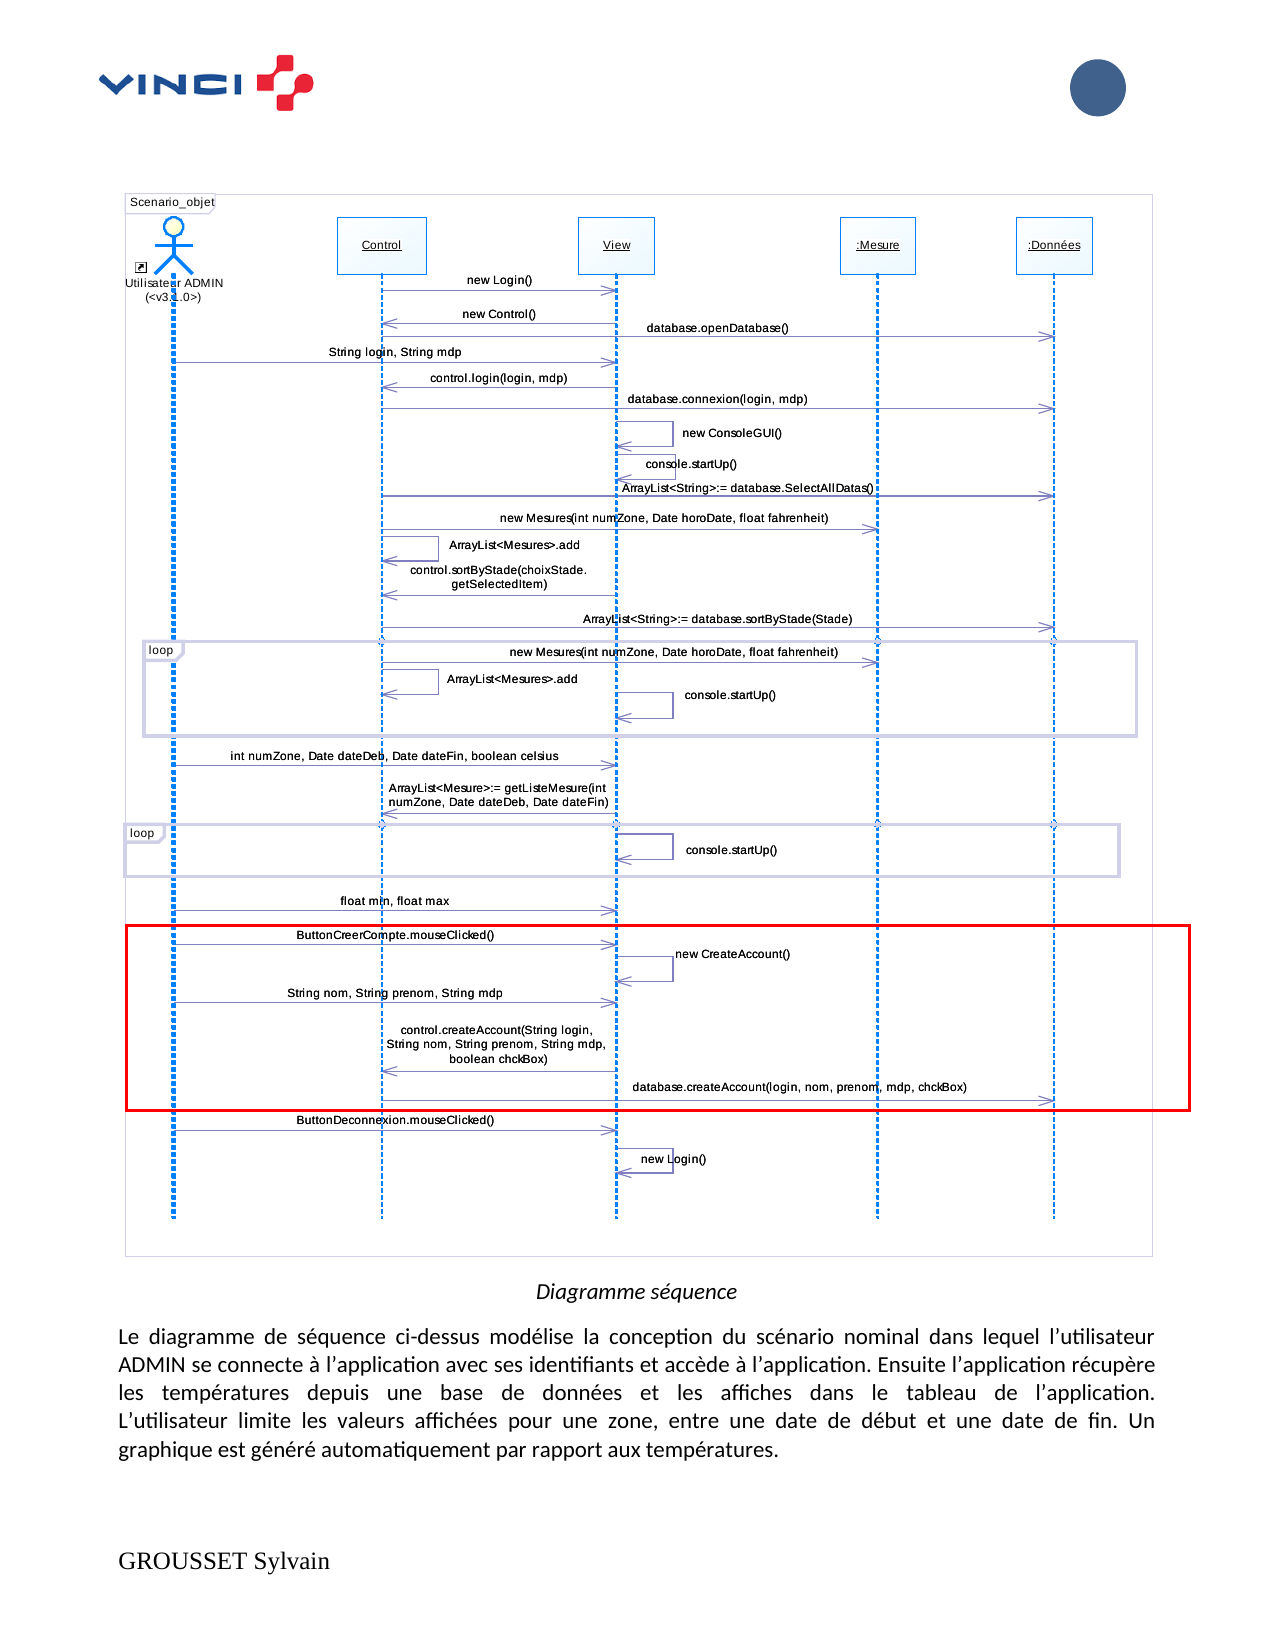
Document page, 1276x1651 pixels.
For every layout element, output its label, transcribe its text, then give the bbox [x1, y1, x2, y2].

text Diagramme séquence [118, 1277, 1157, 1305]
text Le diagramme de séquence ci-dessus modélise la conception du scénario nominal dans lequel l’utilisateur ADMIN se connecte à l’application avec ses identifiants et accède à l’application. Ensuite l’application récupère les températures depuis une base de données et les affiches dans le tableau de l’application. L’utilisateur limite les valeurs affichées pour une zone, entre une date de début et une date de fin. Un graphique est généré automatiquement par rapport aux températures. [118, 1322, 1157, 1463]
